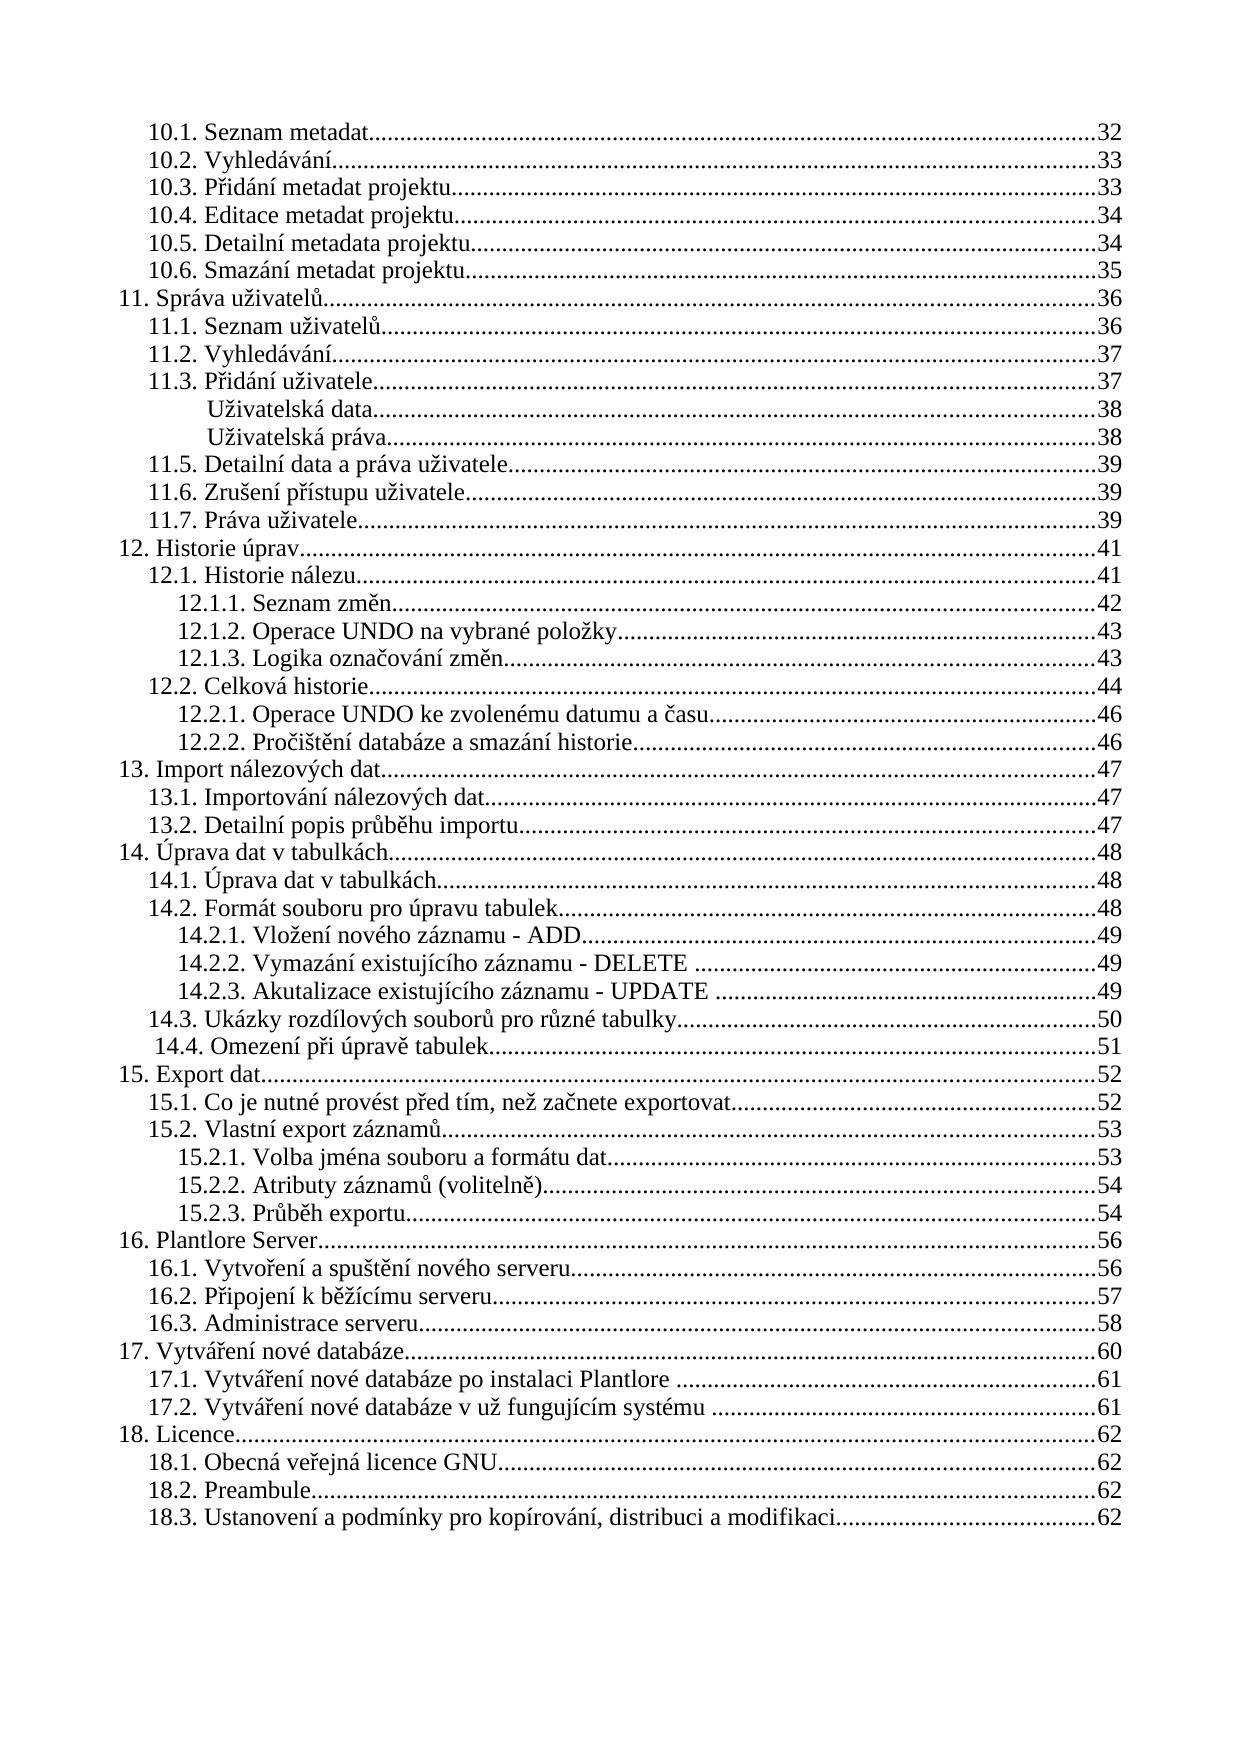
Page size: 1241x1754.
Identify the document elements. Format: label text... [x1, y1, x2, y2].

text 10.1. Seznam metadat 32 [148, 118, 1122, 146]
text 15.2.2. Atributy záznamů (volitelně) 54 [177, 1171, 1122, 1199]
text 10.3. Přidání metadat projektu 33 [148, 173, 1122, 201]
text 11.2. Vyhledávání 37 [148, 340, 1122, 367]
text 18. Licence 62 [118, 1420, 1122, 1448]
text 14.2.1. Vložení nového záznamu - ADD 49 [177, 922, 1122, 949]
text 14. Úprava dat v tabulkách 48 [118, 838, 1122, 866]
text 14.2.3. Akutalizace existujícího záznamu - UPDATE 49 [177, 977, 1122, 1005]
text 18.1. Obecná veřejná licence GNU 62 [148, 1448, 1122, 1476]
text 11.3. Přidání uživatele 37 [148, 367, 1122, 395]
text 16. Plantlore Server 56 [118, 1226, 1122, 1254]
text 13. Import nálezových dat 47 [118, 755, 1122, 783]
text 14.4. Omezení při úpravě tabulek 51 [148, 1032, 1122, 1060]
text 18.3. Ustanovení a podmínky pro kopírování, distribuci a modifikaci 62 [148, 1503, 1122, 1531]
text 13.1. Importování nálezových dat 47 [148, 783, 1122, 811]
text 17. Vytváření nové databáze 60 [118, 1337, 1122, 1365]
text 17.2. Vytváření nové databáze v už fungujícím systému 61 [148, 1393, 1122, 1420]
text 11.7. Práva uživatele 39 [148, 506, 1122, 534]
text 13.2. Detailní popis průběhu importu 47 [148, 811, 1122, 838]
text 15.2. Vlastní export záznamů 53 [148, 1116, 1122, 1143]
text 12.2.2. Pročištění databáze a smazání historie 46 [177, 728, 1122, 755]
text 14.2.2. Vymazání existujícího záznamu - DELETE 49 [177, 949, 1122, 977]
text 15.2.3. Průběh exportu 54 [177, 1199, 1122, 1226]
text 16.2. Připojení k běžícímu serveru 57 [148, 1282, 1122, 1309]
text Uživatelská práva 38 [207, 423, 1122, 451]
text 14.1. Úprava dat v tabulkách 48 [148, 866, 1122, 894]
text 12.1.3. Logika označování změn 43 [177, 644, 1122, 672]
text 11.6. Zrušení přístupu uživatele 39 [148, 478, 1122, 506]
text 14.2. Formát souboru pro úpravu tabulek 48 [148, 894, 1122, 922]
text 12.1.2. Operace UNDO na vybrané položky 43 [177, 617, 1122, 644]
text 16.1. Vytvoření a spuštění nového serveru 56 [148, 1254, 1122, 1282]
text 18.2. Preambule 62 [148, 1476, 1122, 1503]
text 10.2. Vyhledávání 33 [148, 146, 1122, 173]
text 17.1. Vytváření nové databáze po instalaci Plantlore 61 [148, 1365, 1122, 1393]
text 14.3. Ukázky rozdílových souborů pro různé tabulky 50 [148, 1005, 1122, 1032]
text 10.4. Editace metadat projektu 34 [148, 201, 1122, 229]
text Uživatelská data 38 [207, 395, 1122, 423]
text 16.3. Administrace serveru 58 [148, 1309, 1122, 1337]
text 10.5. Detailní metadata projektu 34 [148, 229, 1122, 257]
text 15. Export dat 52 [118, 1060, 1122, 1088]
text 15.2.1. Volba jména souboru a formátu dat 53 [177, 1143, 1122, 1171]
text 12.1. Historie nálezu 41 [148, 561, 1122, 589]
text 12.1.1. Seznam změn 42 [177, 589, 1122, 617]
text 12. Historie úprav 41 [118, 534, 1122, 561]
text 12.2. Celková historie 44 [148, 672, 1122, 700]
text 11.1. Seznam uživatelů 36 [148, 312, 1122, 340]
text 10.6. Smazání metadat projektu 35 [148, 257, 1122, 284]
text 11.5. Detailní data a práva uživatele 39 [148, 451, 1122, 478]
text 15.1. Co je nutné provést před tím, než začnete exportovat 52 [148, 1088, 1122, 1116]
text 11. Správa uživatelů 36 [118, 284, 1122, 312]
text 12.2.1. Operace UNDO ke zvolenému datumu a času 46 [177, 700, 1122, 728]
